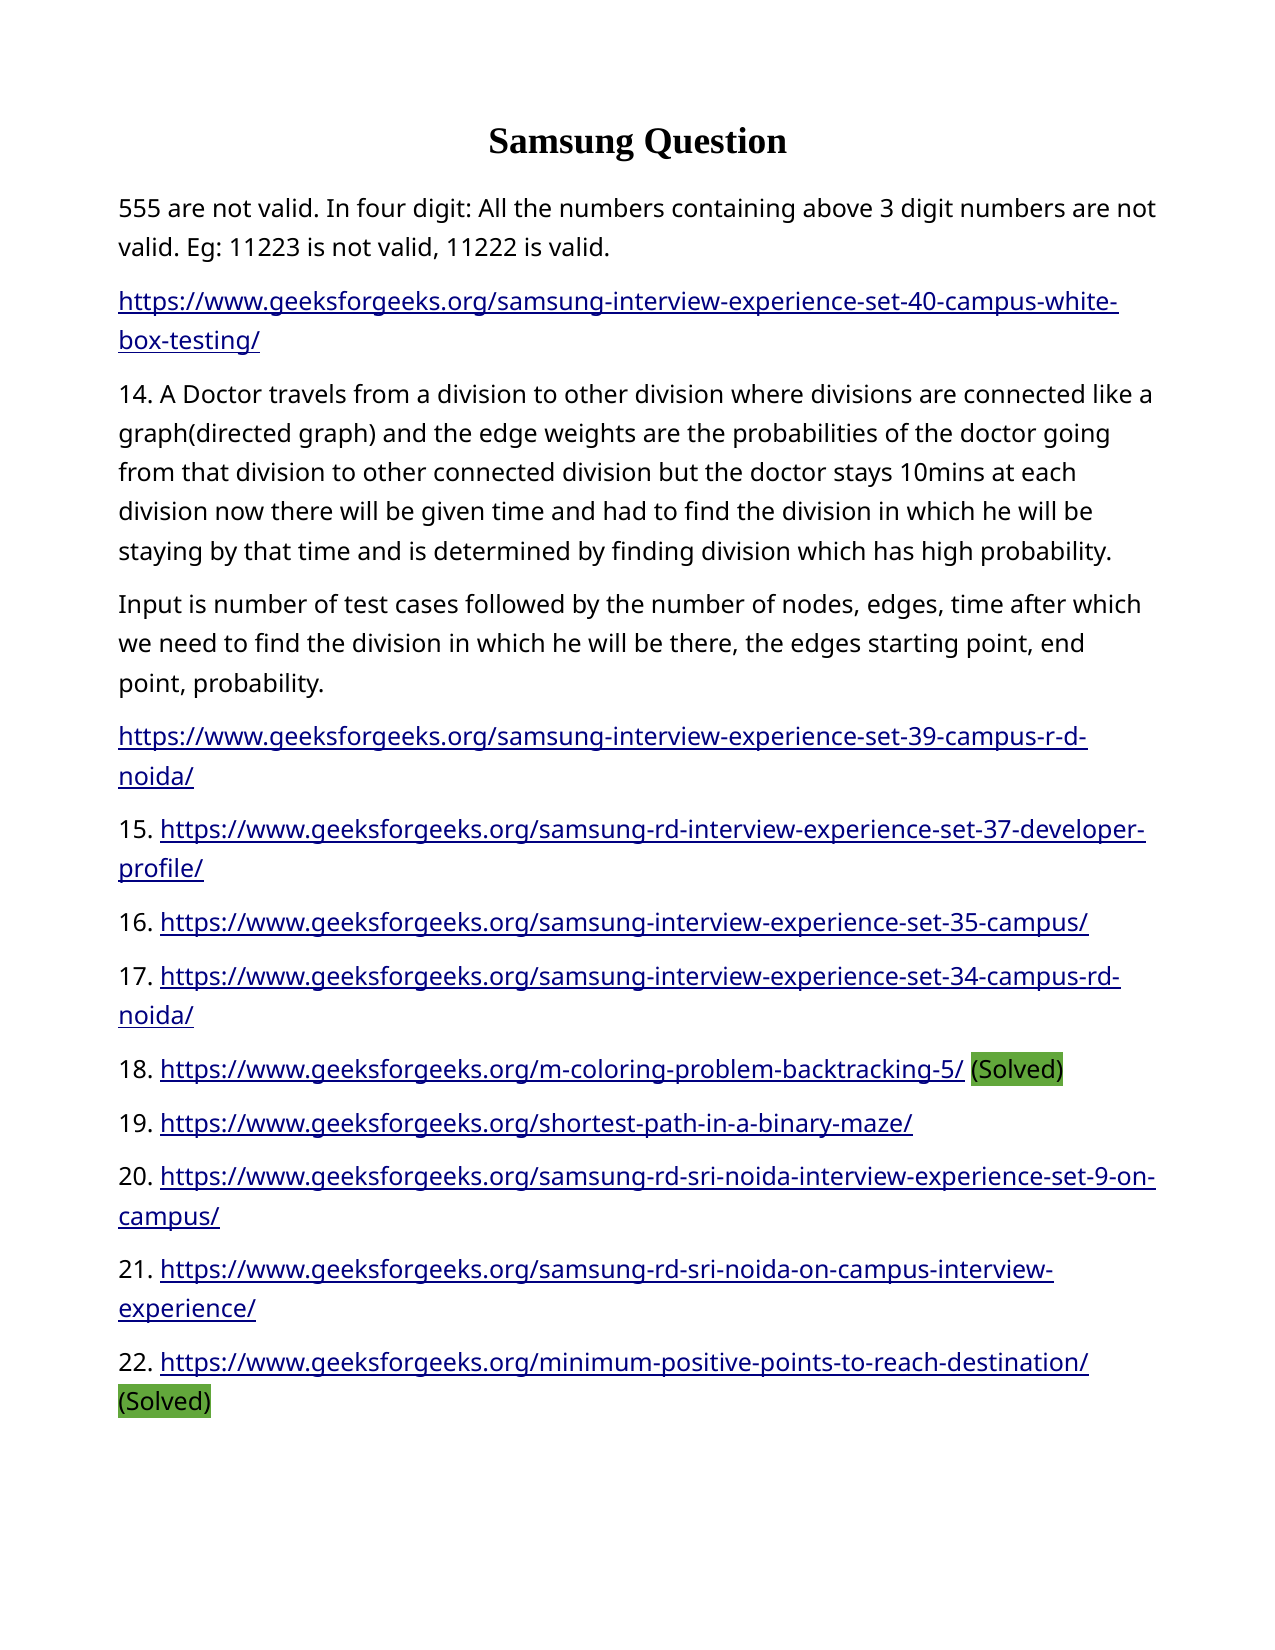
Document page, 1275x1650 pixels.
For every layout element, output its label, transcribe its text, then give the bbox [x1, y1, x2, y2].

text 18. https://www.geeksforgeeks.org/m-coloring-problem-backtracking-5/ (Solved) [118, 1052, 1157, 1086]
text https://www.geeksforgeeks.org/samsung-interview-experience-set-39-campus-r-d-noida/ [118, 719, 1157, 792]
text 22. https://www.geeksforgeeks.org/minimum-positive-points-to-reach-destination/ (Solved) [118, 1345, 1157, 1418]
text 16. https://www.geeksforgeeks.org/samsung-interview-experience-set-35-campus/ [118, 905, 1157, 939]
text 555 are not valid. In four digit: All the numbers containing above 3 digit numbers are not valid. Eg: 11223 is not valid, 11222 is valid. [118, 191, 1157, 264]
text 17. https://www.geeksforgeeks.org/samsung-interview-experience-set-34-campus-rd-noida/ [118, 959, 1157, 1032]
text 19. https://www.geeksforgeeks.org/shortest-path-in-a-binary-maze/ [118, 1105, 1157, 1139]
text 20. https://www.geeksforgeeks.org/samsung-rd-sri-noida-interview-experience-set-9-on-campus/ [118, 1159, 1157, 1232]
text https://www.geeksforgeeks.org/samsung-interview-experience-set-40-campus-white-box-testing/ [118, 284, 1157, 357]
text 21. https://www.geeksforgeeks.org/samsung-rd-sri-noida-on-campus-interview-experience/ [118, 1252, 1157, 1325]
text 14. A Doctor travels from a division to other division where divisions are connected like a graph(directed graph) and the edge weights are the probabilities of the doctor going from that division to other connected division but the doctor stays 10mins at each division now there will be given time and had to find the division in which he will be staying by that time and is determined by finding division which has high probability. [118, 377, 1157, 567]
text Input is number of test cases followed by the number of nodes, edges, time after which we need to find the division in which he will be there, the edges starting point, end point, probability. [118, 587, 1157, 699]
text 15. https://www.geeksforgeeks.org/samsung-rd-interview-experience-set-37-developer-profile/ [118, 812, 1157, 885]
